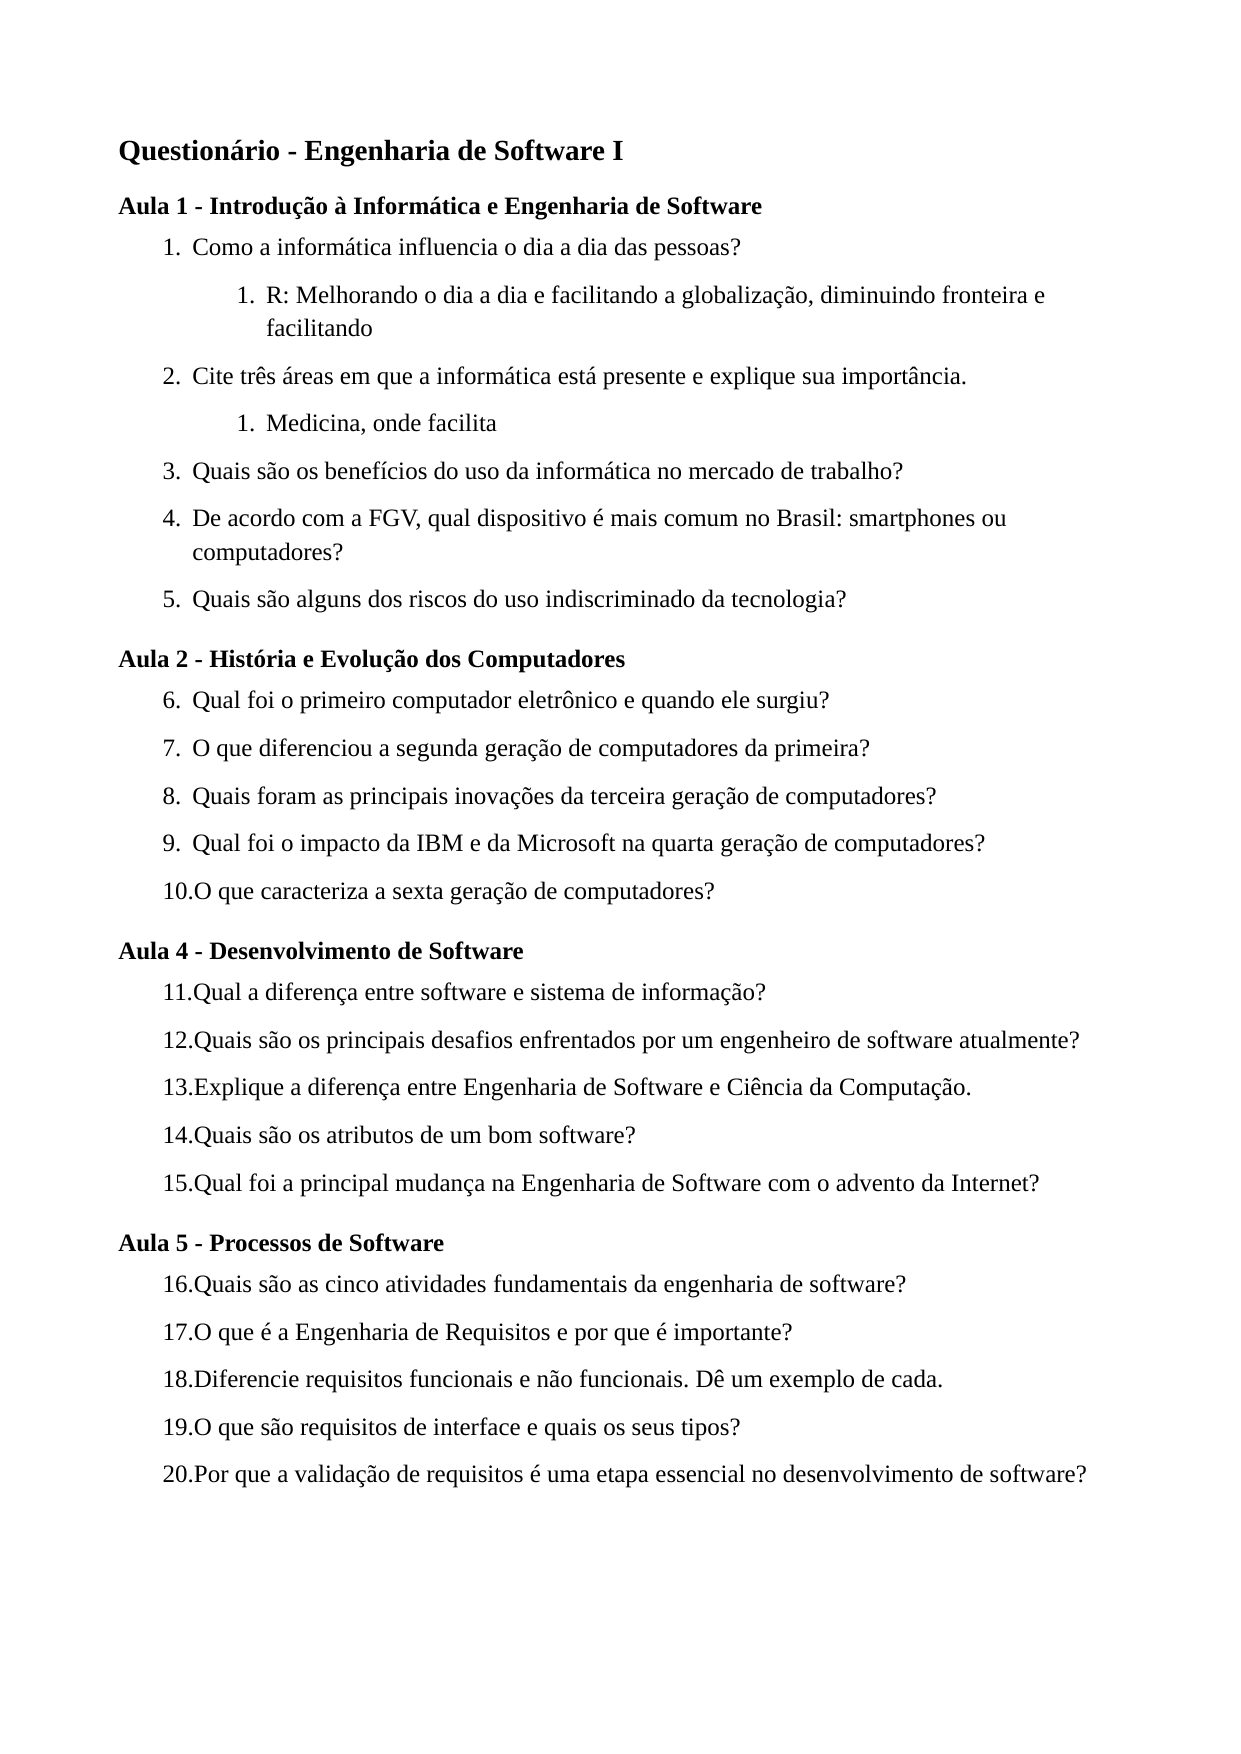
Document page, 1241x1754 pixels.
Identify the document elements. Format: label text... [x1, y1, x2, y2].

list Qual foi o impacto da IBM e da Microsoft na quarta geração de computadores? [162, 828, 1122, 857]
list Como a informática influencia o dia a dia das pessoas? [162, 232, 1122, 261]
list Quais são os benefícios do uso da informática no mercado de trabalho? [162, 456, 1122, 485]
list Qual foi a principal mudança na Engenharia de Software com o advento da Internet? [162, 1168, 1122, 1196]
list Qual a diferença entre software e sistema de informação? [162, 977, 1122, 1006]
list Qual foi o primeiro computador eletrônico e quando ele surgiu? [162, 686, 1122, 714]
list R: Melhorando o dia a dia e facilitando a globalização, diminuindo fronteira e facilitando [236, 280, 1122, 342]
subtitle Aula 1 - Introdução à Informática e Engenharia de Software [118, 191, 1122, 220]
list Quais foram as principais inovações da terceira geração de computadores? [162, 781, 1122, 809]
list O que diferenciou a segunda geração de computadores da primeira? [162, 733, 1122, 762]
subtitle Questionário - Engenharia de Software I [118, 133, 1122, 166]
list Quais são alguns dos riscos do uso indiscriminado da tecnologia? [162, 584, 1122, 613]
list O que são requisitos de interface e quais os seus tipos? [162, 1412, 1122, 1441]
subtitle Aula 5 - Processos de Software [118, 1228, 1122, 1257]
list Quais são os principais desafios enfrentados por um engenheiro de software atualmente? [162, 1025, 1122, 1054]
list Quais são os atributos de um bom software? [162, 1120, 1122, 1149]
list Diferencie requisitos funcionais e não funcionais. Dê um exemplo de cada. [162, 1364, 1122, 1393]
list O que é a Engenharia de Requisitos e por que é importante? [162, 1317, 1122, 1345]
list Medicina, onde facilita [236, 408, 1122, 437]
list O que caracteriza a sexta geração de computadores? [162, 876, 1122, 905]
subtitle Aula 2 - História e Evolução dos Computadores [118, 644, 1122, 673]
list Cite três áreas em que a informática está presente e explique sua importância. [162, 361, 1122, 389]
list Por que a validação de requisitos é uma etapa essencial no desenvolvimento de software? [162, 1459, 1122, 1488]
list Quais são as cinco atividades fundamentais da engenharia de software? [162, 1269, 1122, 1298]
list De acordo com a FGV, qual dispositivo é mais comum no Brasil: smartphones ou computadores? [162, 503, 1122, 565]
list Explique a diferença entre Engenharia de Software e Ciência da Computação. [162, 1072, 1122, 1101]
subtitle Aula 4 - Desenvolvimento de Software [118, 936, 1122, 965]
